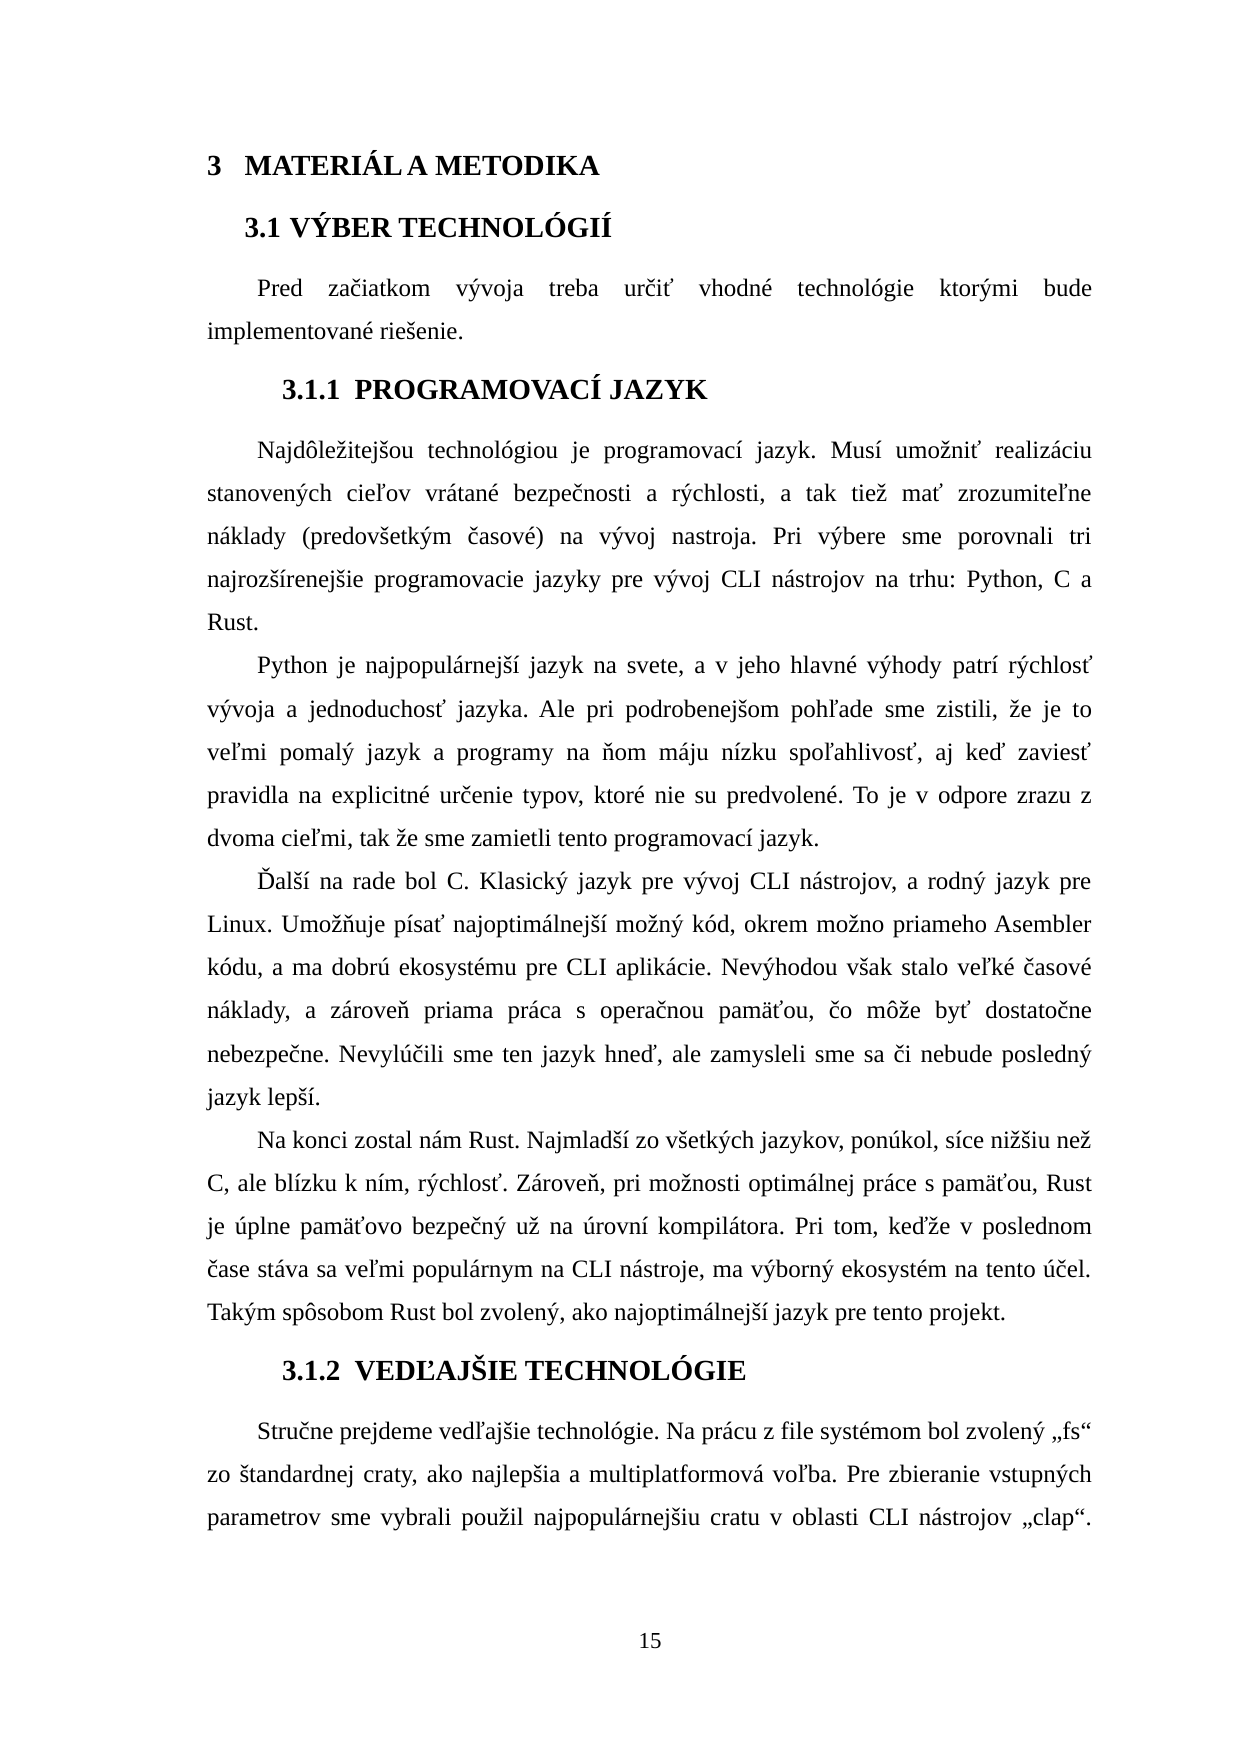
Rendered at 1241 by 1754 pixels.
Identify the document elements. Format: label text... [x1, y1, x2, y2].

text Python je najpopulárnejší jazyk na svete, a v jeho hlavné výhody patrí rýchlosť vývoja a jednoduchosť jazyka. Ale pri podrobenejšom pohľade sme zistili, že je to veľmi pomalý jazyk a programy na ňom máju nízku spoľahlivosť, aj keď zaviesť pravidla na explicitné určenie typov, ktoré nie su predvolené. To je v odpore zrazu z dvoma cieľmi, tak že sme zamietli tento programovací jazyk. [207, 651, 1092, 852]
text Najdôležitejšou technológiou je programovací jazyk. Musí umožniť realizáciu stanovených cieľov vrátané bezpečnosti a rýchlosti, a tak tiež mať zrozumiteľne náklady (predovšetkým časové) na vývoj nastroja. Pri výbere sme porovnali tri najrozšírenejšie programovacie jazyky pre vývoj CLI nástrojov na trhu: Python, C a Rust. [207, 435, 1092, 636]
text Pred začiatkom vývoja treba určiť vhodné technológie ktorými bude implementované riešenie. [207, 273, 1092, 345]
subtitle Materiál a metodika [207, 148, 1092, 181]
subtitle Vedľajšie technológie [282, 1353, 1092, 1387]
text Stručne prejdeme vedľajšie technológie. Na prácu z file systémom bol zvolený „fs“ zo štandardnej craty, ako najlepšia a multiplatformová voľba. Pre zbieranie vstupných parametrov sme vybrali použil najpopulárnejšiu cratu v oblasti CLI nástrojov „clap“. [207, 1416, 1092, 1531]
subtitle Programovací jazyk [282, 372, 1092, 406]
text Ďalší na rade bol C. Klasický jazyk pre vývoj CLI nástrojov, a rodný jazyk pre Linux. Umožňuje písať najoptimálnejší možný kód, okrem možno priameho Asembler kódu, a ma dobrú ekosystému pre CLI aplikácie. Nevýhodou však stalo veľké časové náklady, a zároveň priama práca s operačnou pamäťou, čo môže byť dostatočne nebezpečne. Nevylúčili sme ten jazyk hneď, ale zamysleli sme sa či nebude posledný jazyk lepší. [207, 866, 1092, 1111]
text Na konci zostal nám Rust. Najmladší zo všetkých jazykov, ponúkol, síce nižšiu než C, ale blízku k ním, rýchlosť. Zároveň, pri možnosti optimálnej práce s pamäťou, Rust je úplne pamäťovo bezpečný už na úrovní kompilátora. Pri tom, keďže v poslednom čase stáva sa veľmi populárnym na CLI nástroje, ma výborný ekosystém na tento účel. Takým spôsobom Rust bol zvolený, ako najoptimálnejší jazyk pre tento projekt. [207, 1125, 1092, 1326]
subtitle Výber technológií [244, 211, 1092, 244]
